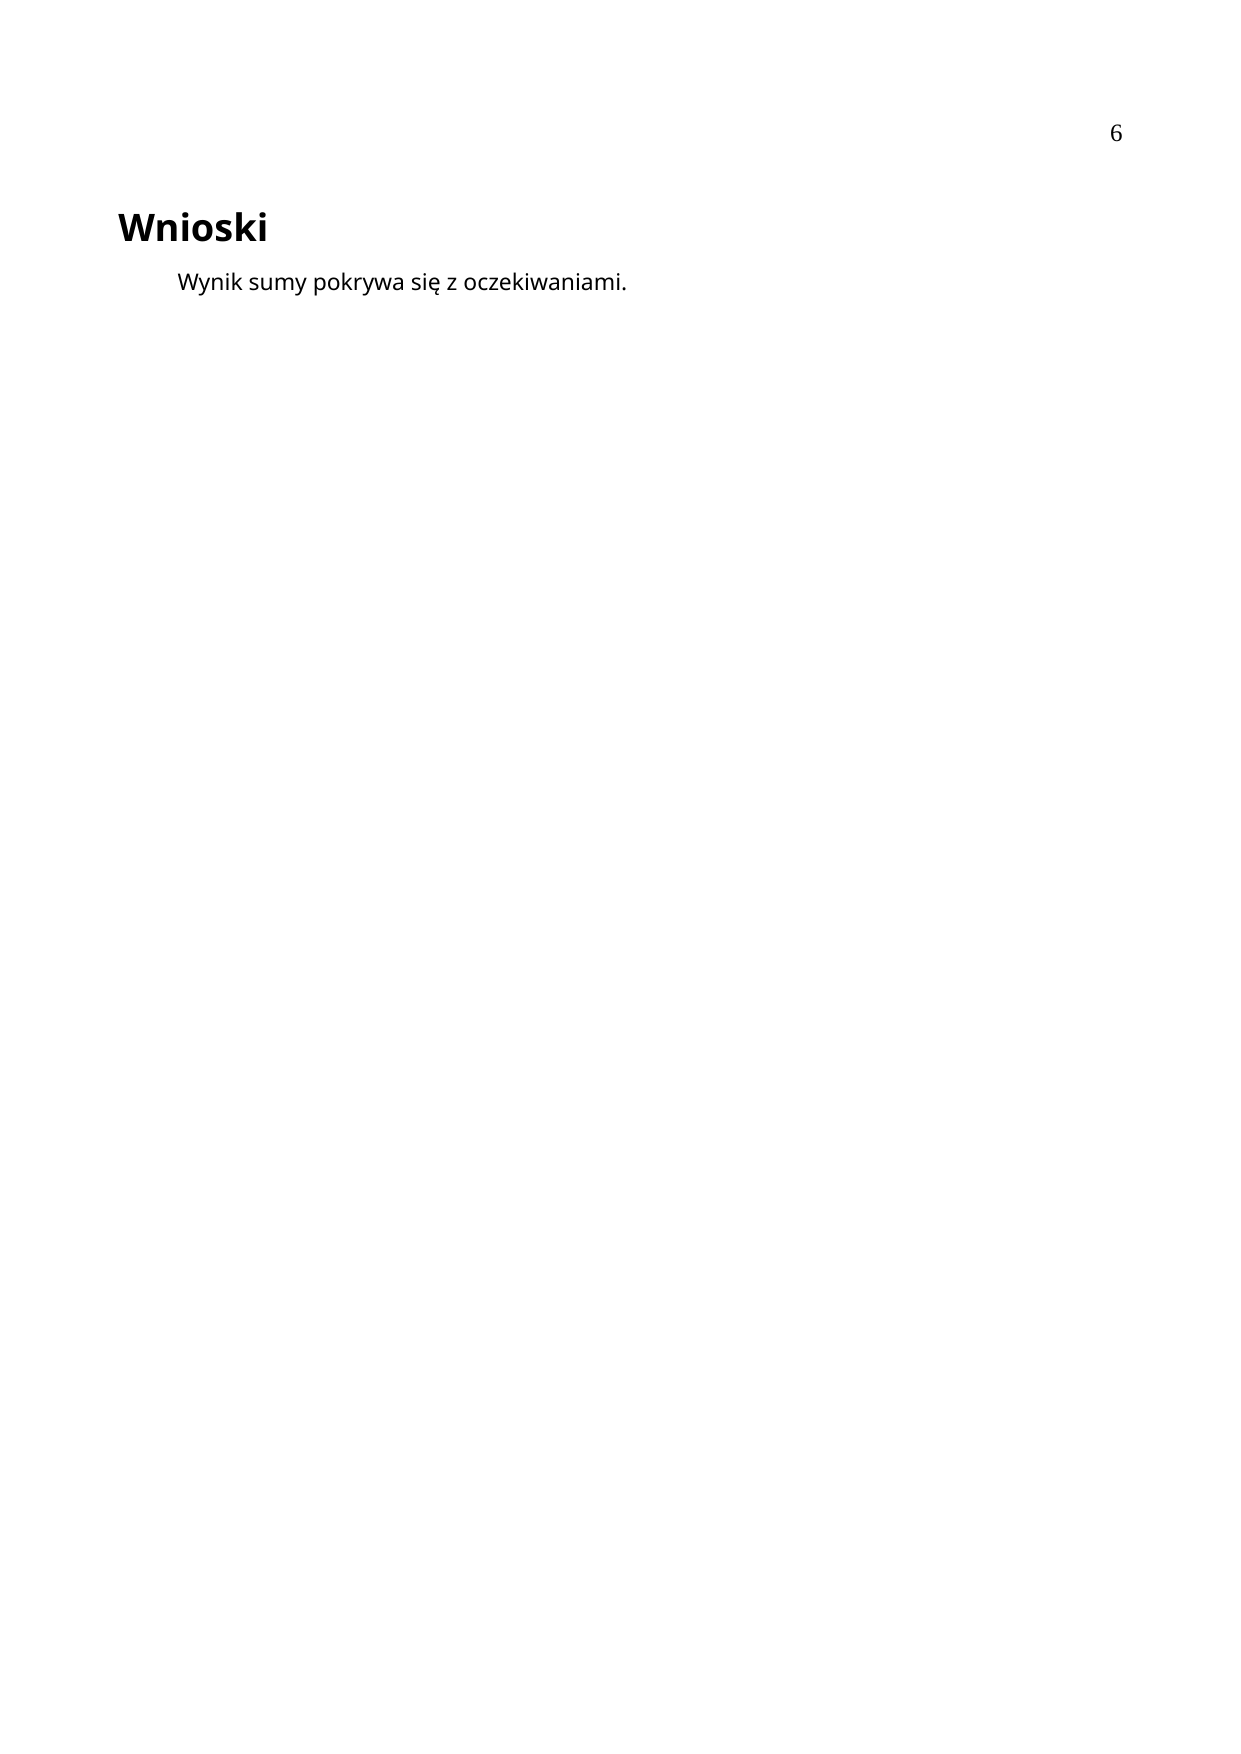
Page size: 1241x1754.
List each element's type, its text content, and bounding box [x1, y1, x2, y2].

text Wynik sumy pokrywa się z oczekiwaniami. [118, 266, 1122, 297]
subtitle Wnioski [118, 201, 1122, 253]
